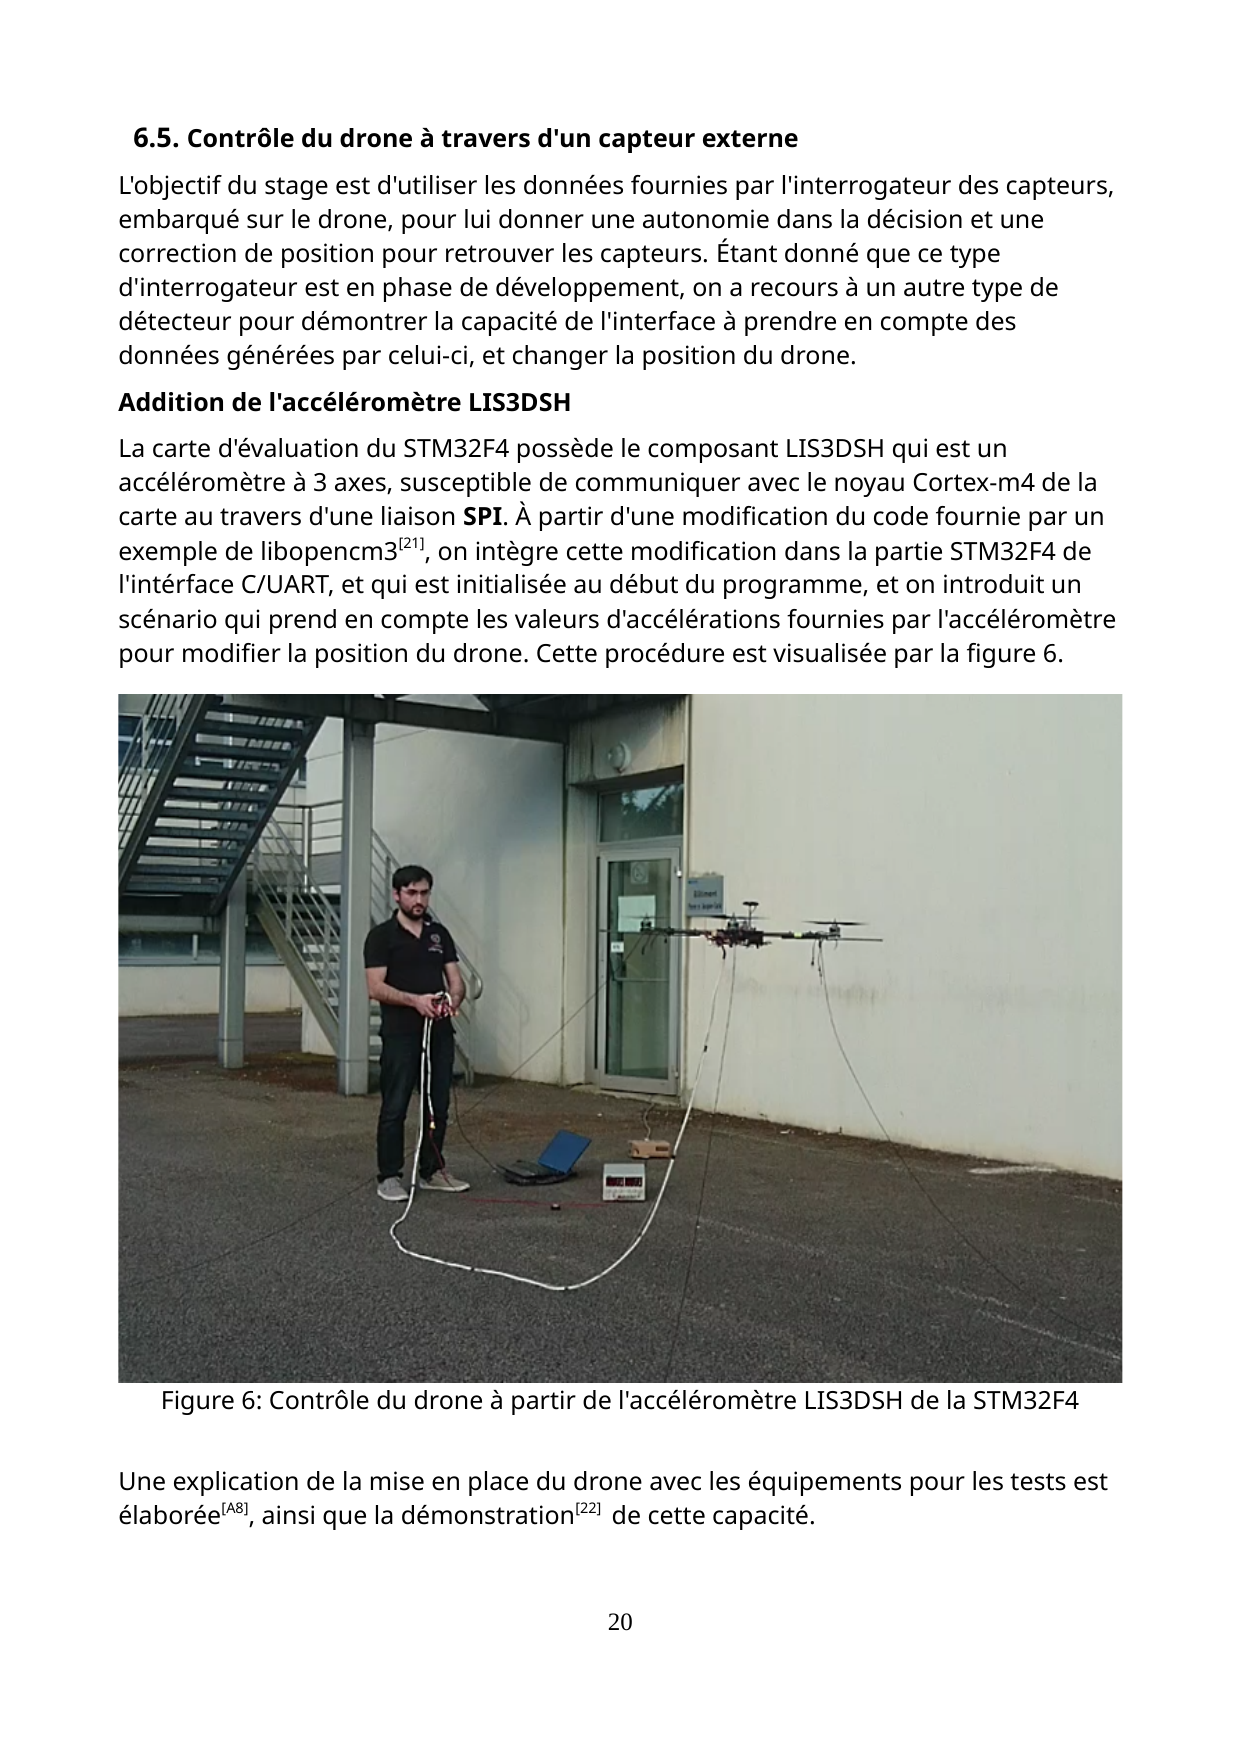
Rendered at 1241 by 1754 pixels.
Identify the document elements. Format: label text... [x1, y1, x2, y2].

text Une explication de la mise en place du drone avec les équipements pour les tests est élaborée[A8], ainsi que la démonstration[22] de cette capacité. [118, 1463, 1122, 1531]
text Figure 6: Contrôle du drone à partir de l'accéléromètre LIS3DSH de la STM32F4 [118, 1383, 1122, 1417]
text L'objectif du stage est d'utiliser les données fournies par l'interrogateur des capteurs, embarqué sur le drone, pour lui donner une autonomie dans la décision et une correction de position pour retrouver les capteurs. Étant donné que ce type d'interrogateur est en phase de développement, on a recours à un autre type de détecteur pour démontrer la capacité de l'interface à prendre en compte des données générées par celui-ci, et changer la position du drone. [118, 167, 1122, 372]
text Addition de l'accéléromètre LIS3DSH [118, 384, 1122, 418]
text La carte d'évaluation du STM32F4 possède le composant LIS3DSH qui est un accéléromètre à 3 axes, susceptible de communiquer avec le noyau Cortex-m4 de la carte au travers d'une liaison SPI. À partir d'une modification du code fournie par un exemple de libopencm3[21], on intègre cette modification dans la partie STM32F4 de l'intérface C/UART, et qui est initialisée au début du programme, et on introduit un scénario qui prend en compte les valeurs d'accélérations fournies par l'accéléromètre pour modifier la position du drone. Cette procédure est visualisée par la figure 6. [118, 431, 1122, 669]
picture [118, 694, 1123, 1383]
subtitle Contrôle du drone à travers d'un capteur externe [133, 118, 1122, 155]
